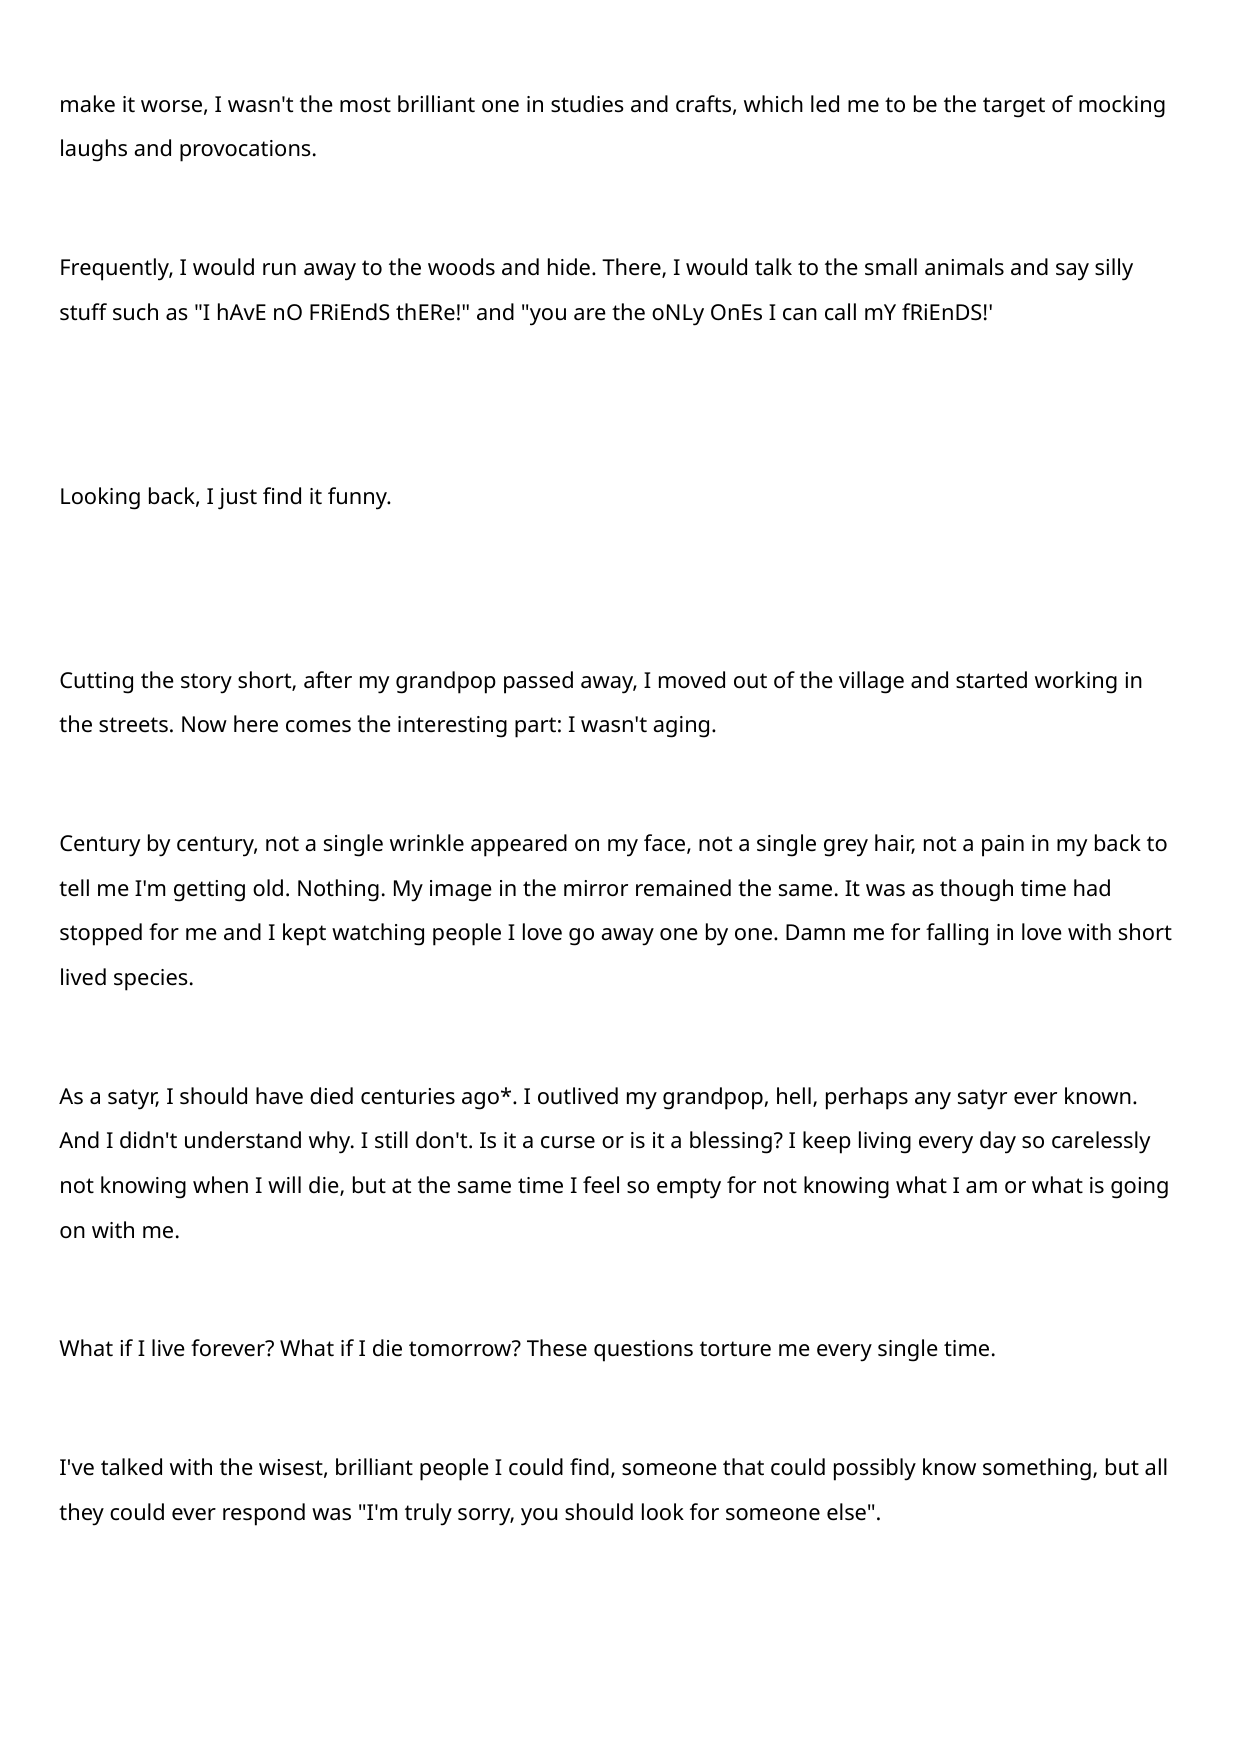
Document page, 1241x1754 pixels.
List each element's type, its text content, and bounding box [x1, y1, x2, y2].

text Frequently, I would run away to the woods and hide. There, I would talk to the small animals and say silly stuff such as "I hAvE nO FRiEndS thERe!" and "you are the oNLy OnEs I can call mY fRiEnDS!' [59, 252, 1181, 326]
text What if I live forever? What if I die tomorrow? These questions torture me every single time. [59, 1333, 1181, 1363]
text Cutting the story short, after my grandpop passed away, I moved out of the village and started working in the streets. Now here comes the interesting part: I wasn't aging. [59, 665, 1181, 739]
text I've talked with the wisest, brilliant people I could find, someone that could possibly know something, but all they could ever respond was "I'm truly sorry, you should look for someone else". [59, 1452, 1181, 1526]
text make it worse, I wasn't the most brilliant one in studies and crafts, which led me to be the target of mocking laughs and provocations. [59, 88, 1181, 163]
text Century by century, not a single wrinkle appeared on my face, not a single grey hair, not a pain in my back to tell me I'm getting old. Nothing. My image in the mirror remained the same. It was as though time had stopped for me and I kept watching people I love go away one by one. Damn me for falling in love with short lived species. [59, 828, 1181, 992]
text As a satyr, I should have died centuries ago*. I outlived my grandpop, hell, perhaps any satyr ever known. And I didn't understand why. I still don't. Is it a curse or is it a blessing? I keep living every day so carelessly not knowing when I will die, but at the same time I feel so empty for not knowing what I am or what is going on with me. [59, 1081, 1181, 1244]
text Looking back, I just find it funny. [59, 481, 1181, 510]
